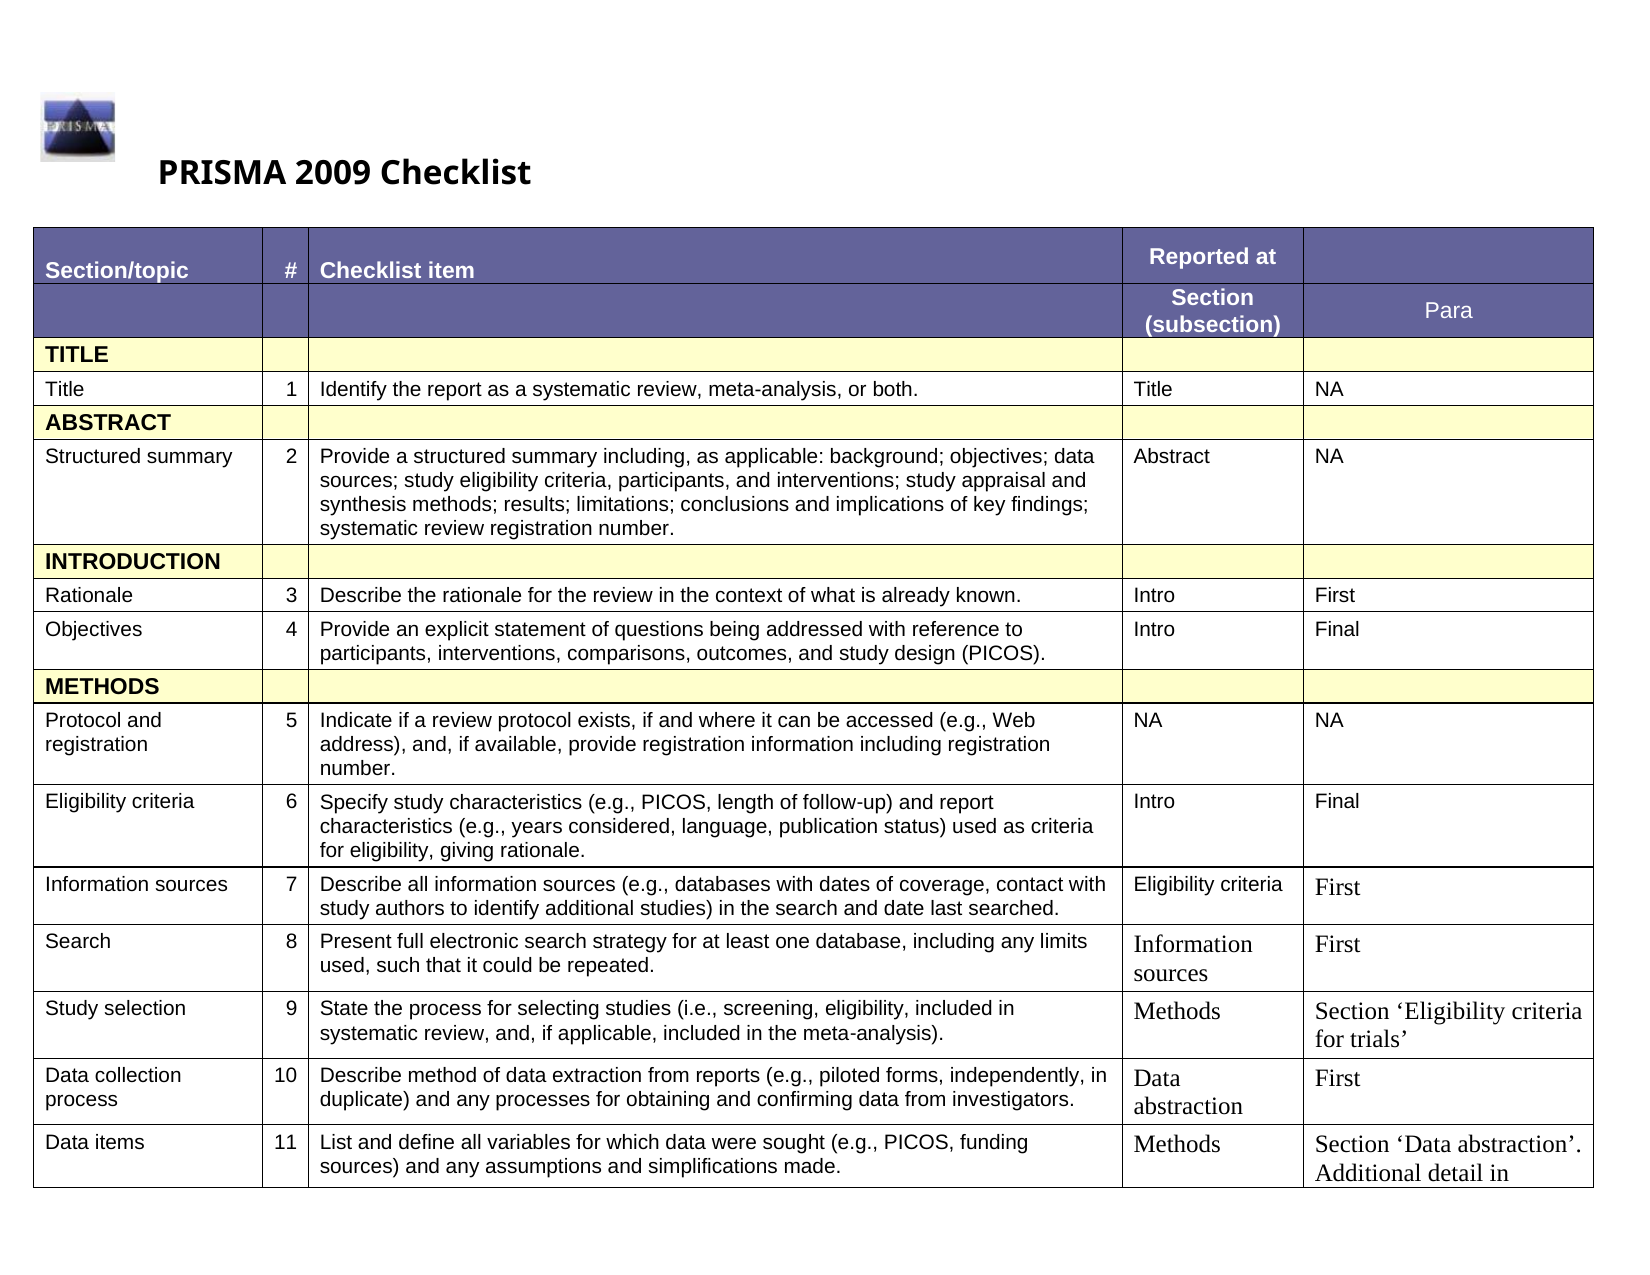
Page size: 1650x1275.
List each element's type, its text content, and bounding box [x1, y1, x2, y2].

table_cell Rationale [34, 579, 262, 611]
table_cell Intro [1123, 785, 1303, 866]
table_cell [309, 670, 1122, 702]
table_cell Identify the report as a systematic review, meta-analysis, or both. [309, 372, 1122, 404]
table_cell [1123, 545, 1303, 578]
table_cell INTRODUCTION [34, 545, 262, 578]
table_cell [263, 406, 308, 438]
table_cell [1304, 545, 1593, 578]
table_cell List and define all variables for which data were sought (e.g., PICOS, funding sources) and any assumptions and simplifications made. [309, 1125, 1122, 1187]
table_cell [309, 545, 1122, 578]
table_cell 1 [263, 372, 308, 404]
table_cell Methods [1123, 992, 1303, 1057]
table_header [1304, 228, 1593, 283]
table_cell First [1304, 925, 1593, 991]
table_cell Para [1304, 284, 1593, 337]
table_cell Data items [34, 1125, 262, 1187]
table_cell [263, 338, 308, 371]
table_header Reported at [1123, 228, 1303, 283]
table_cell Section ‘Eligibility criteria for trials’ [1304, 992, 1593, 1057]
table_cell Intro [1123, 612, 1303, 668]
table_cell Methods [1123, 1125, 1303, 1187]
table_cell [1123, 670, 1303, 702]
table_cell [1123, 406, 1303, 438]
table_cell [263, 670, 308, 702]
table_cell [1304, 406, 1593, 438]
table_cell Specify study characteristics (e.g., PICOS, length of follow-up) and report characteristics (e.g., years considered, language, publication status) used as criteria for eligibility, giving rationale. [309, 785, 1122, 866]
table_cell NA [1304, 440, 1593, 544]
table_cell Section (subsection) [1123, 284, 1303, 337]
table_cell [263, 545, 308, 578]
table_cell First [1304, 1059, 1593, 1124]
table_cell [1123, 338, 1303, 371]
table_cell 8 [263, 925, 308, 991]
table_cell ABSTRACT [34, 406, 262, 438]
table_cell Indicate if a review protocol exists, if and where it can be accessed (e.g., Web address), and, if available, provide registration information including registration number. [309, 704, 1122, 784]
table_cell 11 [263, 1125, 308, 1187]
table_cell Title [1123, 372, 1303, 404]
table_cell Abstract [1123, 440, 1303, 544]
table_cell Intro [1123, 579, 1303, 611]
table_cell [1304, 670, 1593, 702]
table_header Section/topic [34, 228, 262, 283]
table_cell 4 [263, 612, 308, 668]
table_cell [309, 284, 1122, 337]
table_cell Final [1304, 785, 1593, 866]
table_cell First [1304, 579, 1593, 611]
table_cell 7 [263, 868, 308, 924]
table_header # [263, 228, 308, 283]
table_cell 5 [263, 704, 308, 784]
table_cell [1304, 338, 1593, 371]
table_cell Provide an explicit statement of questions being addressed with reference to participants, interventions, comparisons, outcomes, and study design (PICOS). [309, 612, 1122, 668]
table_cell Objectives [34, 612, 262, 668]
table_cell [263, 284, 308, 337]
table_cell Title [34, 372, 262, 404]
table_cell Structured summary [34, 440, 262, 544]
table_cell Section ‘Data abstraction’. Additional detail in [1304, 1125, 1593, 1187]
table_cell Study selection [34, 992, 262, 1057]
table_cell Describe all information sources (e.g., databases with dates of coverage, contact with study authors to identify additional studies) in the search and date last searched. [309, 868, 1122, 924]
table_cell Describe the rationale for the review in the context of what is already known. [309, 579, 1122, 611]
table_cell Provide a structured summary including, as applicable: background; objectives; data sources; study eligibility criteria, participants, and interventions; study appraisal and synthesis methods; results; limitations; conclusions and implications of key findings; systematic review registration number. [309, 440, 1122, 544]
table_cell 2 [263, 440, 308, 544]
table_cell Information sources [34, 868, 262, 924]
table_cell 3 [263, 579, 308, 611]
table_cell NA [1123, 704, 1303, 784]
table_cell Eligibility criteria [34, 785, 262, 866]
table_cell 9 [263, 992, 308, 1057]
table_cell [309, 406, 1122, 438]
table_cell Data abstraction [1123, 1059, 1303, 1124]
table_cell Present full electronic search strategy for at least one database, including any limits used, such that it could be repeated. [309, 925, 1122, 991]
table_cell TITLE [34, 338, 262, 371]
table_cell Search [34, 925, 262, 991]
table_cell Protocol and registration [34, 704, 262, 784]
table_cell METHODS [34, 670, 262, 702]
table_cell State the process for selecting studies (i.e., screening, eligibility, included in systematic review, and, if applicable, included in the meta-analysis). [309, 992, 1122, 1057]
table_cell Data collection process [34, 1059, 262, 1124]
table_cell First [1304, 868, 1593, 924]
table_cell Describe method of data extraction from reports (e.g., piloted forms, independently, in duplicate) and any processes for obtaining and confirming data from investigators. [309, 1059, 1122, 1124]
table_cell Final [1304, 612, 1593, 668]
table_cell Information sources [1123, 925, 1303, 991]
table_cell NA [1304, 372, 1593, 404]
table_cell Eligibility criteria [1123, 868, 1303, 924]
table_cell 10 [263, 1059, 308, 1124]
table_cell [309, 338, 1122, 371]
table_header Checklist item [309, 228, 1122, 283]
table_cell NA [1304, 704, 1593, 784]
table_cell 6 [263, 785, 308, 866]
table_cell [34, 284, 262, 337]
